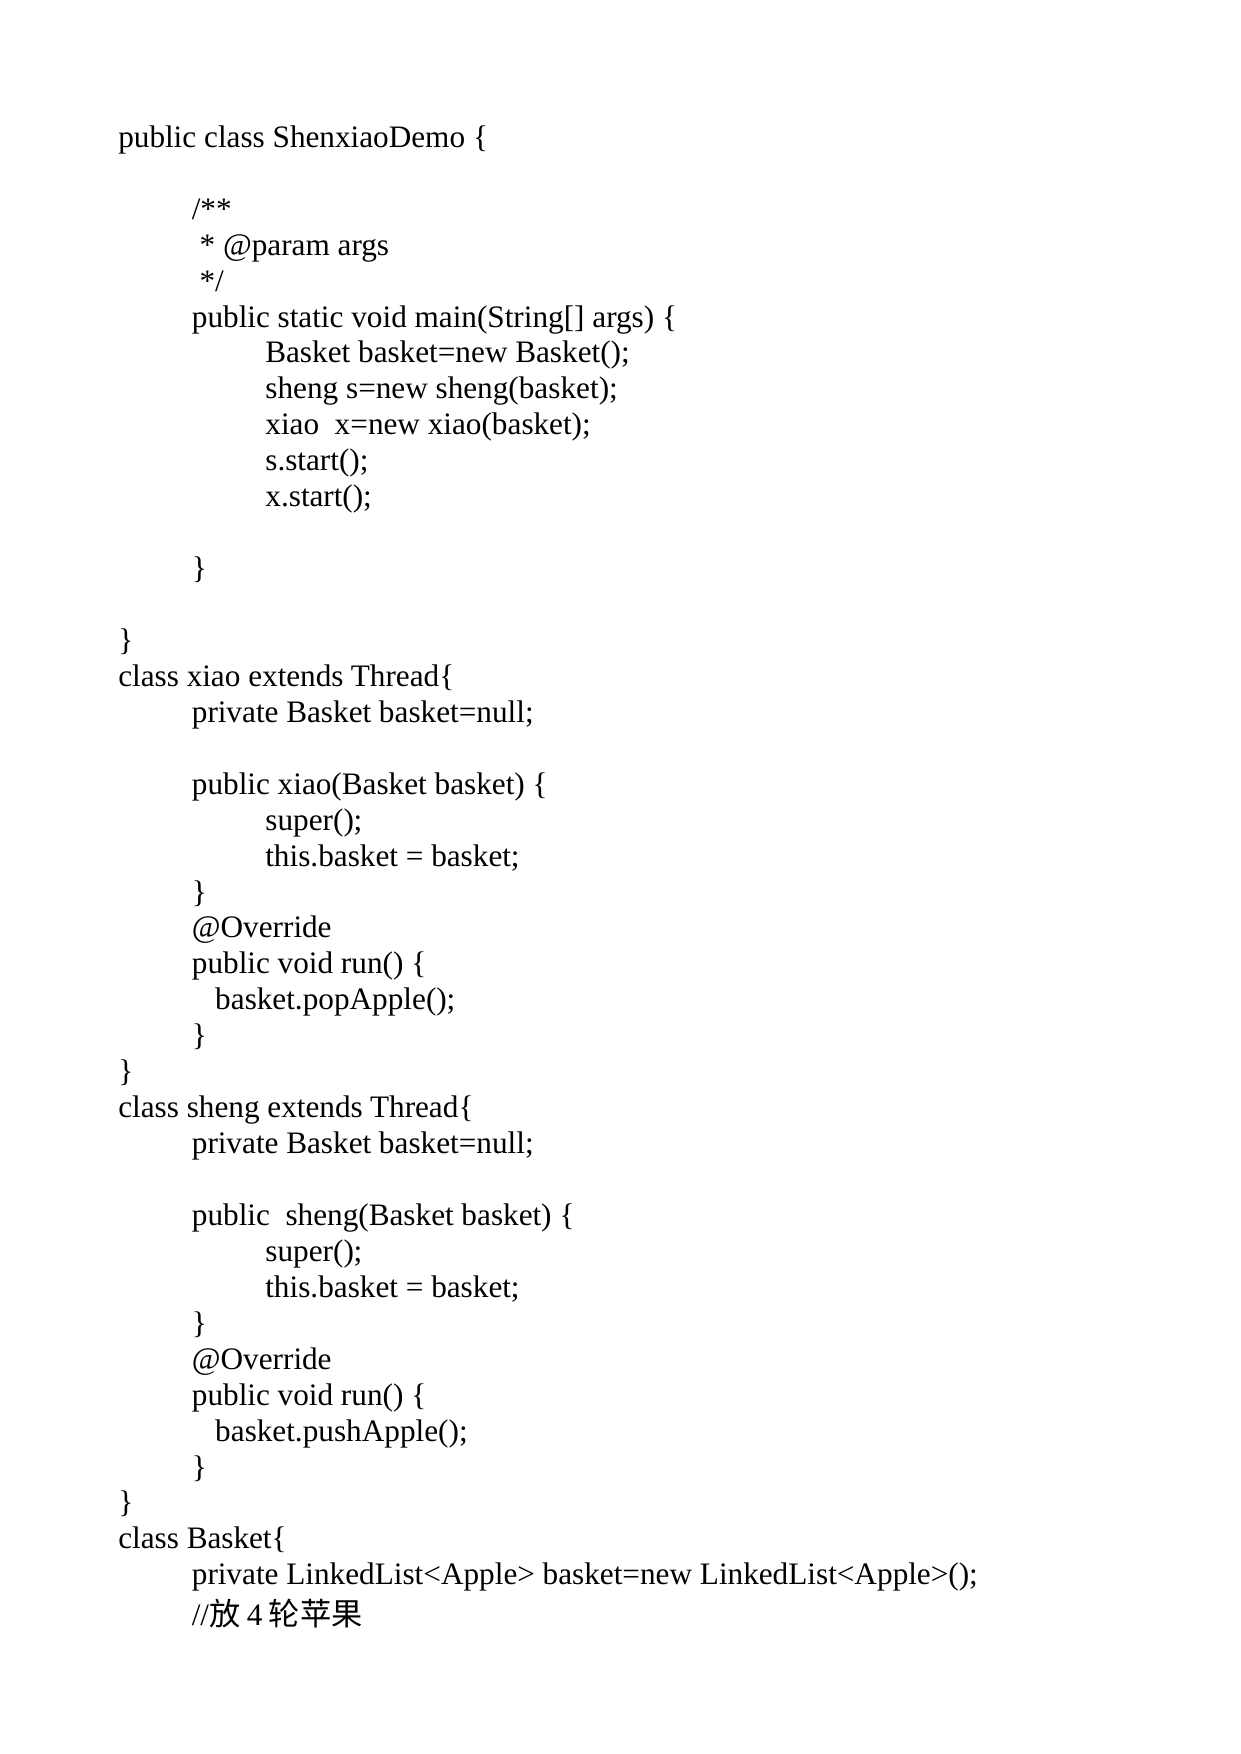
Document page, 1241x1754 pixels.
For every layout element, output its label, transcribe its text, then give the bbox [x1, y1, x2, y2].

text } [118, 1484, 1122, 1520]
text @Override [118, 1340, 1122, 1376]
text this.basket = basket; [118, 837, 1122, 873]
text public void run() { [118, 1376, 1122, 1412]
text class xiao extends Thread{ [118, 657, 1122, 693]
text class Basket{ [118, 1520, 1122, 1556]
text s.start(); [118, 442, 1122, 477]
text basket.pushApple(); [118, 1412, 1122, 1448]
text xiao x=new xiao(basket); [118, 406, 1122, 442]
text private LinkedList<Apple> basket=new LinkedList<Apple>(); [118, 1556, 1122, 1592]
text } [118, 549, 1122, 585]
text * @param args [118, 226, 1122, 262]
text public xiao(Basket basket) { [118, 765, 1122, 801]
text } [118, 1448, 1122, 1484]
text x.start(); [118, 477, 1122, 513]
text /** [118, 190, 1122, 226]
text public class ShenxiaoDemo { [118, 118, 1122, 154]
text Basket basket=new Basket(); [118, 334, 1122, 370]
text public void run() { [118, 945, 1122, 981]
text @Override [118, 909, 1122, 945]
text } [118, 1052, 1122, 1088]
text basket.popApple(); [118, 981, 1122, 1017]
text */ [118, 262, 1122, 298]
text } [118, 1017, 1122, 1052]
text } [118, 1304, 1122, 1340]
text super(); [118, 801, 1122, 837]
text class sheng extends Thread{ [118, 1088, 1122, 1124]
text private Basket basket=null; [118, 1124, 1122, 1160]
text private Basket basket=null; [118, 693, 1122, 729]
text public sheng(Basket basket) { [118, 1196, 1122, 1232]
text } [118, 621, 1122, 657]
text public static void main(String[] args) { [118, 298, 1122, 334]
text super(); [118, 1232, 1122, 1268]
text } [118, 873, 1122, 909]
text //放4轮苹果 [118, 1592, 1122, 1634]
text sheng s=new sheng(basket); [118, 370, 1122, 406]
text this.basket = basket; [118, 1268, 1122, 1304]
